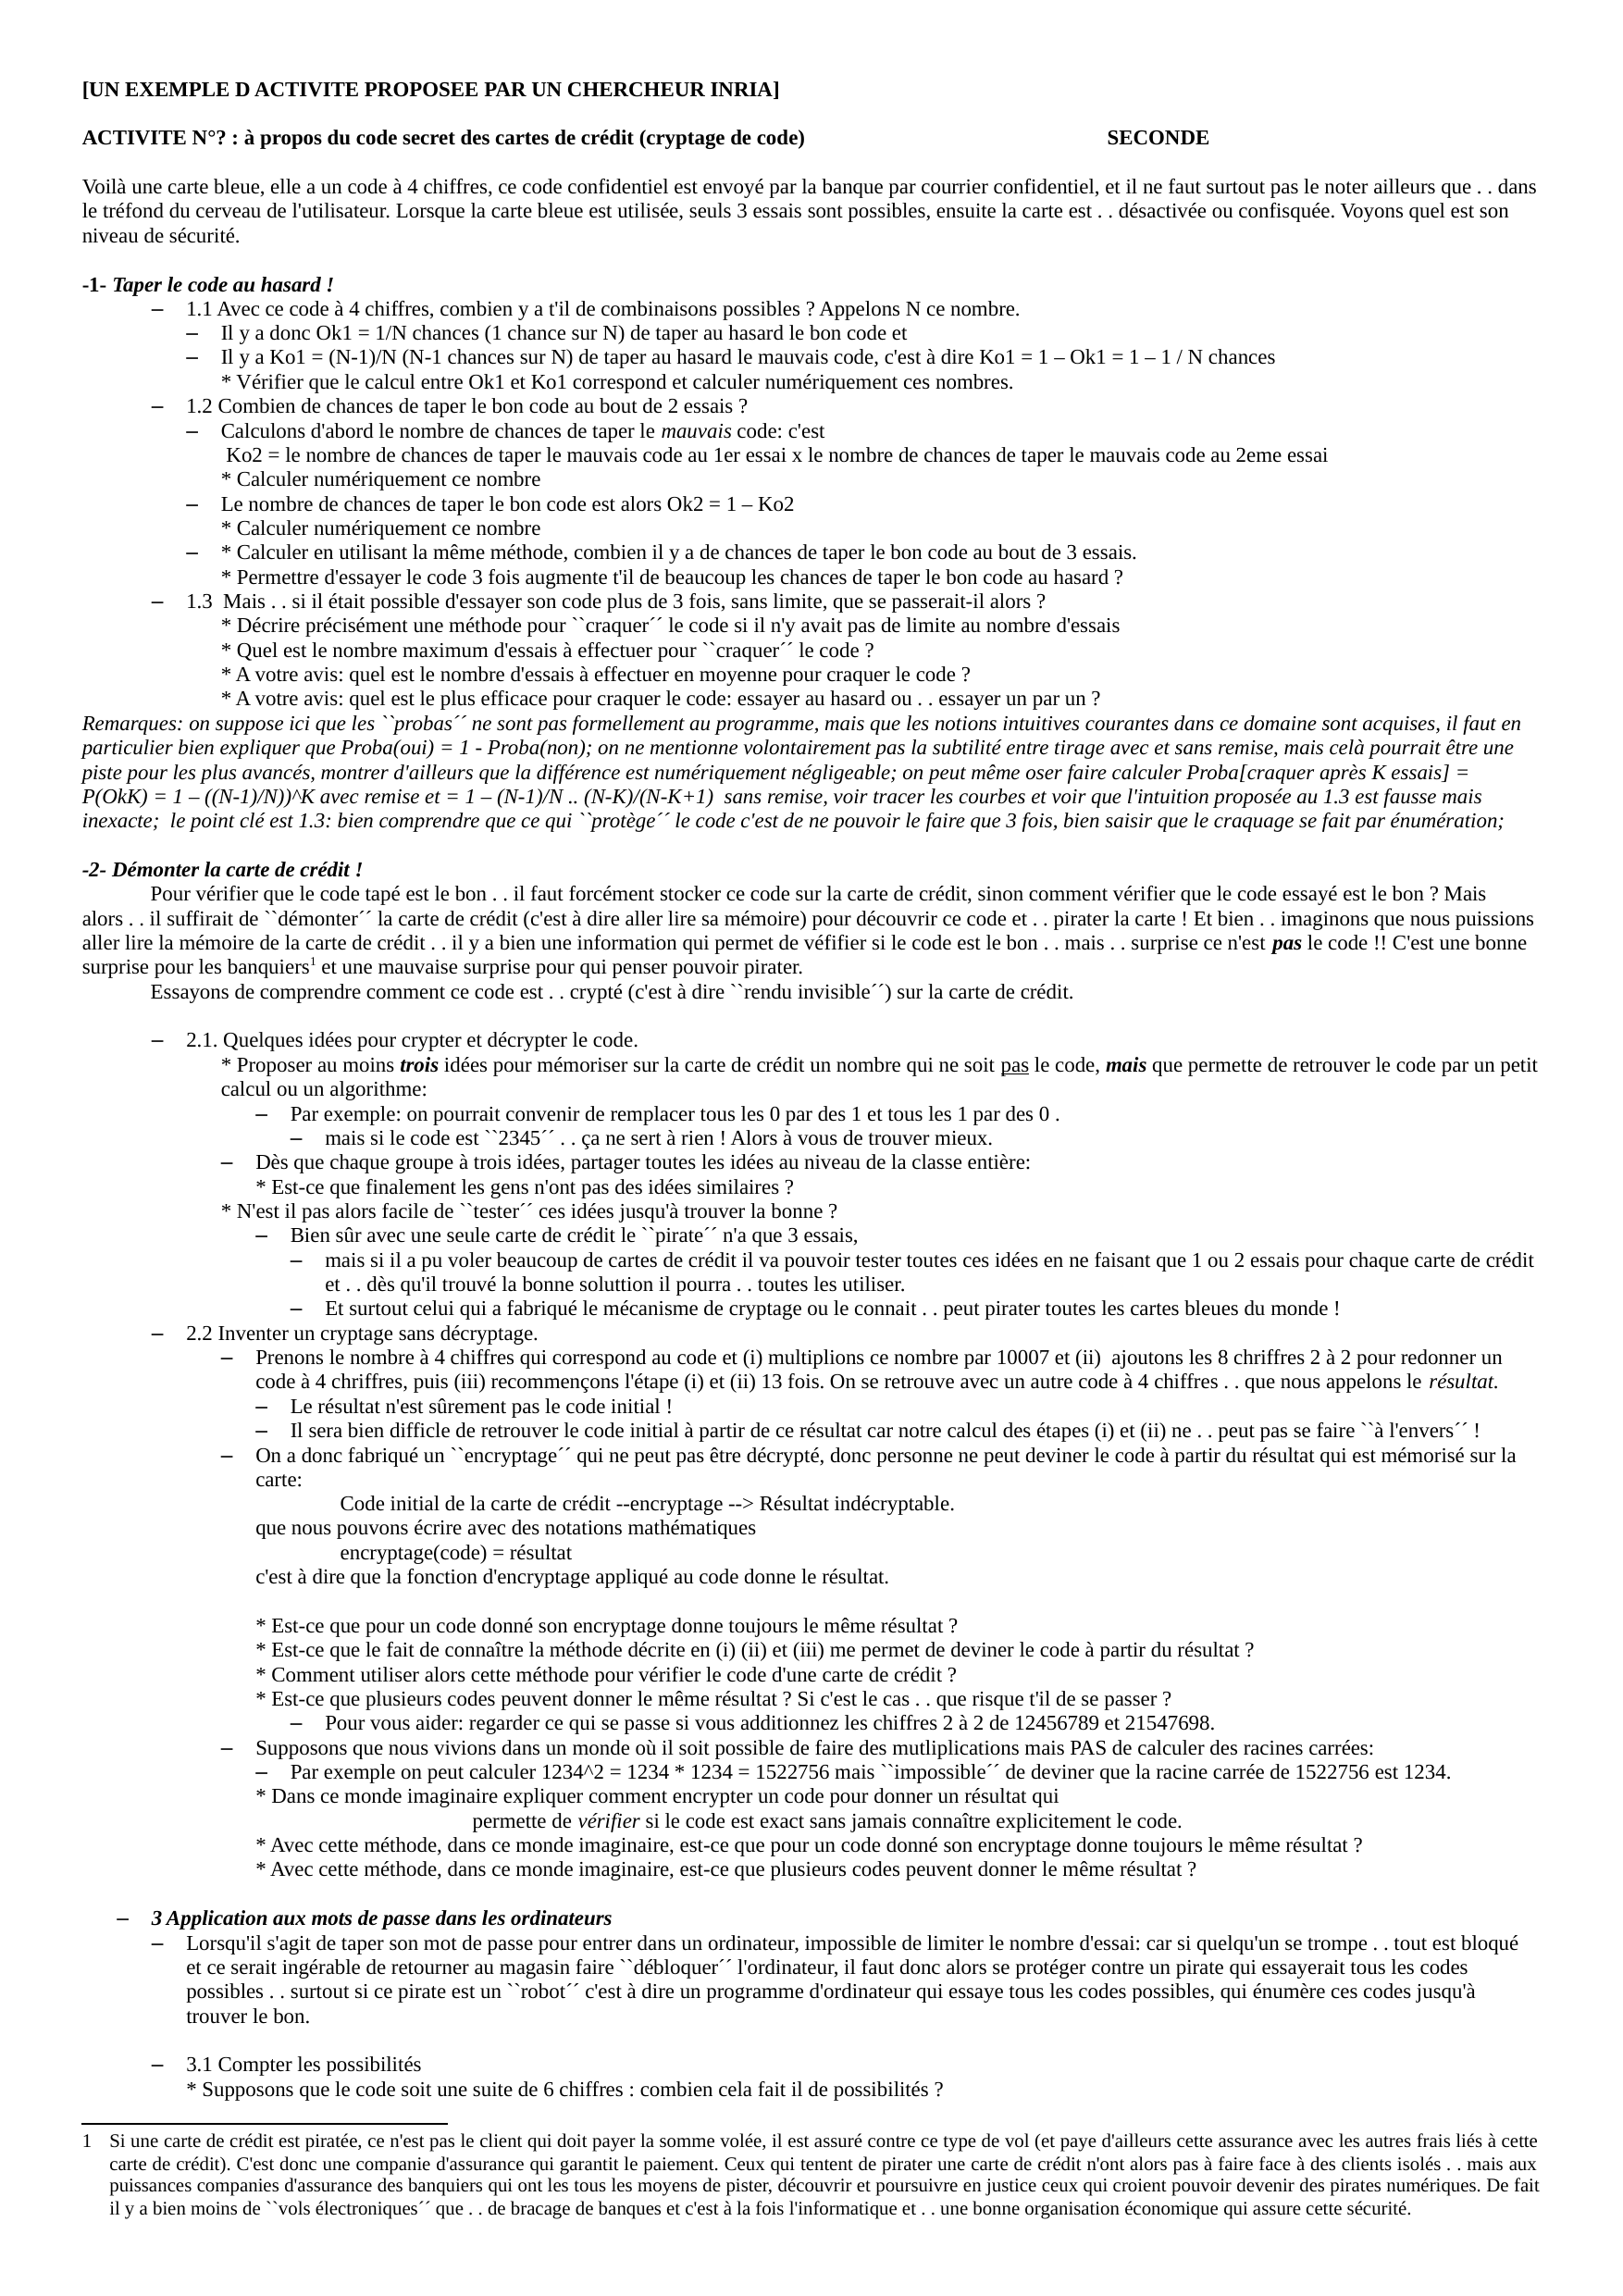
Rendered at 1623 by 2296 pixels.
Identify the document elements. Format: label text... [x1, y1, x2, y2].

text Pour vérifier que le code tapé est le bon . . il faut forcément stocker ce code sur la carte de crédit, sinon comment vérifier que le code essayé est le bon ? Mais alors . . il suffirait de ``démonter´´ la carte de crédit (c'est à dire aller lire sa mémoire) pour découvrir ce code et . . pirater la carte ! Et bien . . imaginons que nous puissions aller lire la mémoire de la carte de crédit . . il y a bien une information qui permet de véfifier si le code est le bon . . mais . . surprise ce n'est pas le code !! C'est une bonne surprise pour les banquiers et une mauvaise surprise pour qui penser pouvoir pirater. [81, 881, 1541, 979]
list * Permettre d'essayer le code 3 fois augmente t'il de beaucoup les chances de taper le bon code au hasard ? [186, 565, 1541, 589]
list * Calculer en utilisant la même méthode, combien il y a de chances de taper le bon code au bout de 3 essais. [186, 540, 1541, 565]
list * Vérifier que le calcul entre Ok1 et Ko1 correspond et calculer numériquement ces nombres. [186, 369, 1541, 393]
list * Supposons que le code soit une suite de 6 chiffres : combien cela fait il de possibilités ? [151, 2077, 1541, 2101]
list On a donc fabriqué un ``encryptage´´ qui ne peut pas être décrypté, donc personne ne peut deviner le code à partir du résultat qui est mémorisé sur la carte: Code initial de la carte de crédit --encryptage --> Résultat indécryptable. que nous pouvons écrire avec des notations mathématiques encryptage(code) = résultat c'est à dire que la fonction d'encryptage appliqué au code donne le résultat. [220, 1442, 1541, 1589]
list * Est-ce que le fait de connaître la méthode décrite en (i) (ii) et (iii) me permet de deviner le code à partir du résultat ? * Comment utiliser alors cette méthode pour vérifier le code d'une carte de crédit ? [220, 1637, 1541, 1686]
list * N'est il pas alors facile de ``tester´´ ces idées jusqu'à trouver la bonne ? [186, 1198, 1541, 1222]
list Supposons que nous vivions dans un monde où il soit possible de faire des mutliplications mais PAS de calculer des racines carrées: [220, 1735, 1541, 1759]
list Et surtout celui qui a fabriqué le mécanisme de cryptage ou le connait . . peut pirater toutes les cartes bleues du monde ! [290, 1296, 1541, 1321]
list * A votre avis: quel est le plus efficace pour craquer le code: essayer au hasard ou . . essayer un par un ? [186, 687, 1541, 711]
list Lorsqu'il s'agit de taper son mot de passe pour entrer dans un ordinateur, impossible de limiter le nombre d'essai: car si quelqu'un se trompe . . tout est bloqué et ce serait ingérable de retourner au magasin faire ``débloquer´´ l'ordinateur, il faut donc alors se protéger contre un pirate qui essayerait tous les codes possibles . . surtout si ce pirate est un ``robot´´ c'est à dire un programme d'ordinateur qui essaye tous les codes possibles, qui énumère ces codes jusqu'à trouver le bon. [151, 1930, 1541, 2052]
list 3 Application aux mots de passe dans les ordinateurs [117, 1905, 1541, 1930]
list * Calculer numériquement ce nombre [186, 466, 1541, 491]
list * Décrire précisément une méthode pour ``craquer´´ le code si il n'y avait pas de limite au nombre d'essais [186, 613, 1541, 638]
list Il sera bien difficle de retrouver le code initial à partir de ce résultat car notre calcul des étapes (i) et (ii) ne . . peut pas se faire ``à l'envers´´ ! [255, 1418, 1541, 1442]
text [UN EXEMPLE D ACTIVITE PROPOSEE PAR UN CHERCHEUR INRIA] [81, 77, 1541, 101]
list Bien sûr avec une seule carte de crédit le ``pirate´´ n'a que 3 essais, [255, 1222, 1541, 1247]
text ACTIVITE N°? : à propos du code secret des cartes de crédit (cryptage de code) SECONDE [81, 125, 1541, 150]
text Essayons de comprendre comment ce code est . . crypté (c'est à dire ``rendu invisible´´) sur la carte de crédit. [81, 979, 1541, 1003]
list Le résultat n'est sûrement pas le code initial ! [255, 1394, 1541, 1418]
list Prenons le nombre à 4 chiffres qui correspond au code et (i) multiplions ce nombre par 10007 et (ii) ajoutons les 8 chriffres 2 à 2 pour redonner un code à 4 chriffres, puis (iii) recommençons l'étape (i) et (ii) 13 fois. On se retrouve avec un autre code à 4 chiffres . . que nous appelons le résultat. [220, 1345, 1541, 1394]
list Dès que chaque groupe à trois idées, partager toutes les idées au niveau de la classe entière: * Est-ce que finalement les gens n'ont pas des idées similaires ? [220, 1149, 1541, 1198]
list 2.1. Quelques idées pour crypter et décrypter le code. [151, 1028, 1541, 1052]
list 1.1 Avec ce code à 4 chiffres, combien y a t'il de combinaisons possibles ? Appelons N ce nombre. [151, 296, 1541, 320]
list 1.3 Mais . . si il était possible d'essayer son code plus de 3 fois, sans limite, que se passerait-il alors ? [151, 589, 1541, 613]
list Il y a donc Ok1 = 1/N chances (1 chance sur N) de taper au hasard le bon code et [186, 320, 1541, 345]
list 2.2 Inventer un cryptage sans décryptage. [151, 1321, 1541, 1345]
text -1- Taper le code au hasard ! [81, 271, 1541, 296]
list * A votre avis: quel est le nombre d'essais à effectuer en moyenne pour craquer le code ? [186, 662, 1541, 687]
list 1.2 Combien de chances de taper le bon code au bout de 2 essais ? [151, 393, 1541, 418]
list Pour vous aider: regarder ce qui se passe si vous additionnez les chiffres 2 à 2 de 12456789 et 21547698. [290, 1710, 1541, 1735]
list Calculons d'abord le nombre de chances de taper le mauvais code: c'est Ko2 = le nombre de chances de taper le mauvais code au 1er essai x le nombre de chances de taper le mauvais code au 2eme essai [186, 418, 1541, 466]
list 3.1 Compter les possibilités [151, 2052, 1541, 2077]
text Remarques: on suppose ici que les ``probas´´ ne sont pas formellement au programme, mais que les notions intuitives courantes dans ce domaine sont acquises, il faut en particulier bien expliquer que Proba(oui) = 1 - Proba(non); on ne mentionne volontairement pas la subtilité entre tirage avec et sans remise, mais celà pourrait être une piste pour les plus avancés, montrer d'ailleurs que la différence est numériquement négligeable; on peut même oser faire calculer Proba[craquer après K essais] = P(OkK) = 1 – ((N-1)/N))^K avec remise et = 1 – (N-1)/N .. (N-K)/(N-K+1) sans remise, voir tracer les courbes et voir que l'intuition proposée au 1.3 est fausse mais inexacte; le point clé est 1.3: bien comprendre que ce qui ``protège´´ le code c'est de ne pouvoir le faire que 3 fois, bien saisir que le craquage se fait par énumération; [81, 711, 1541, 833]
list * Dans ce monde imaginaire expliquer comment encrypter un code pour donner un résultat qui permette de vérifier si le code est exact sans jamais connaître explicitement le code. [220, 1783, 1541, 1832]
list * Est-ce que plusieurs codes peuvent donner le même résultat ? Si c'est le cas . . que risque t'il de se passer ? [220, 1686, 1541, 1710]
list Le nombre de chances de taper le bon code est alors Ok2 = 1 – Ko2 * Calculer numériquement ce nombre [186, 491, 1541, 540]
text -2- Démonter la carte de crédit ! [81, 857, 1541, 881]
text Si une carte de crédit est piratée, ce n'est pas le client qui doit payer la somme volée, il est assuré contre ce type de vol (et paye d'ailleurs cette assurance avec les autres frais liés à cette carte de crédit). C'est donc une companie d'assurance qui garantit le paiement. Ceux qui tentent de pirater une carte de crédit n'ont alors pas à faire face à des clients isolés . . mais aux puissances companies d'assurance des banquiers qui ont les tous les moyens de pister, découvrir et poursuivre en justice ceux qui croient pouvoir devenir des pirates numériques. De fait il y a bien moins de ``vols électroniques´´ que . . de bracage de banques et c'est à la fois l'informatique et . . une bonne organisation économique qui assure cette sécurité. [81, 2129, 1541, 2219]
list * Est-ce que pour un code donné son encryptage donne toujours le même résultat ? [220, 1589, 1541, 1637]
list mais si le code est ``2345´´ . . ça ne sert à rien ! Alors à vous de trouver mieux. [290, 1125, 1541, 1149]
list Il y a Ko1 = (N-1)/N (N-1 chances sur N) de taper au hasard le mauvais code, c'est à dire Ko1 = 1 – Ok1 = 1 – 1 / N chances [186, 345, 1541, 369]
list * Avec cette méthode, dans ce monde imaginaire, est-ce que plusieurs codes peuvent donner le même résultat ? [220, 1857, 1541, 1905]
list Par exemple on peut calculer 1234^2 = 1234 * 1234 = 1522756 mais ``impossible´´ de deviner que la racine carrée de 1522756 est 1234. [255, 1759, 1541, 1783]
list * Quel est le nombre maximum d'essais à effectuer pour ``craquer´´ le code ? [186, 638, 1541, 662]
list * Proposer au moins trois idées pour mémoriser sur la carte de crédit un nombre qui ne soit pas le code, mais que permette de retrouver le code par un petit calcul ou un algorithme: [186, 1052, 1541, 1100]
list Par exemple: on pourrait convenir de remplacer tous les 0 par des 1 et tous les 1 par des 0 . [255, 1100, 1541, 1125]
text Voilà une carte bleue, elle a un code à 4 chiffres, ce code confidentiel est envoyé par la banque par courrier confidentiel, et il ne faut surtout pas le noter ailleurs que . . dans le tréfond du cerveau de l'utilisateur. Lorsque la carte bleue est utilisée, seuls 3 essais sont possibles, ensuite la carte est . . désactivée ou confisquée. Voyons quel est son niveau de sécurité. [81, 174, 1541, 247]
list mais si il a pu voler beaucoup de cartes de crédit il va pouvoir tester toutes ces idées en ne faisant que 1 ou 2 essais pour chaque carte de crédit et . . dès qu'il trouvé la bonne soluttion il pourra . . toutes les utiliser. [290, 1247, 1541, 1296]
list * Avec cette méthode, dans ce monde imaginaire, est-ce que pour un code donné son encryptage donne toujours le même résultat ? [220, 1832, 1541, 1857]
